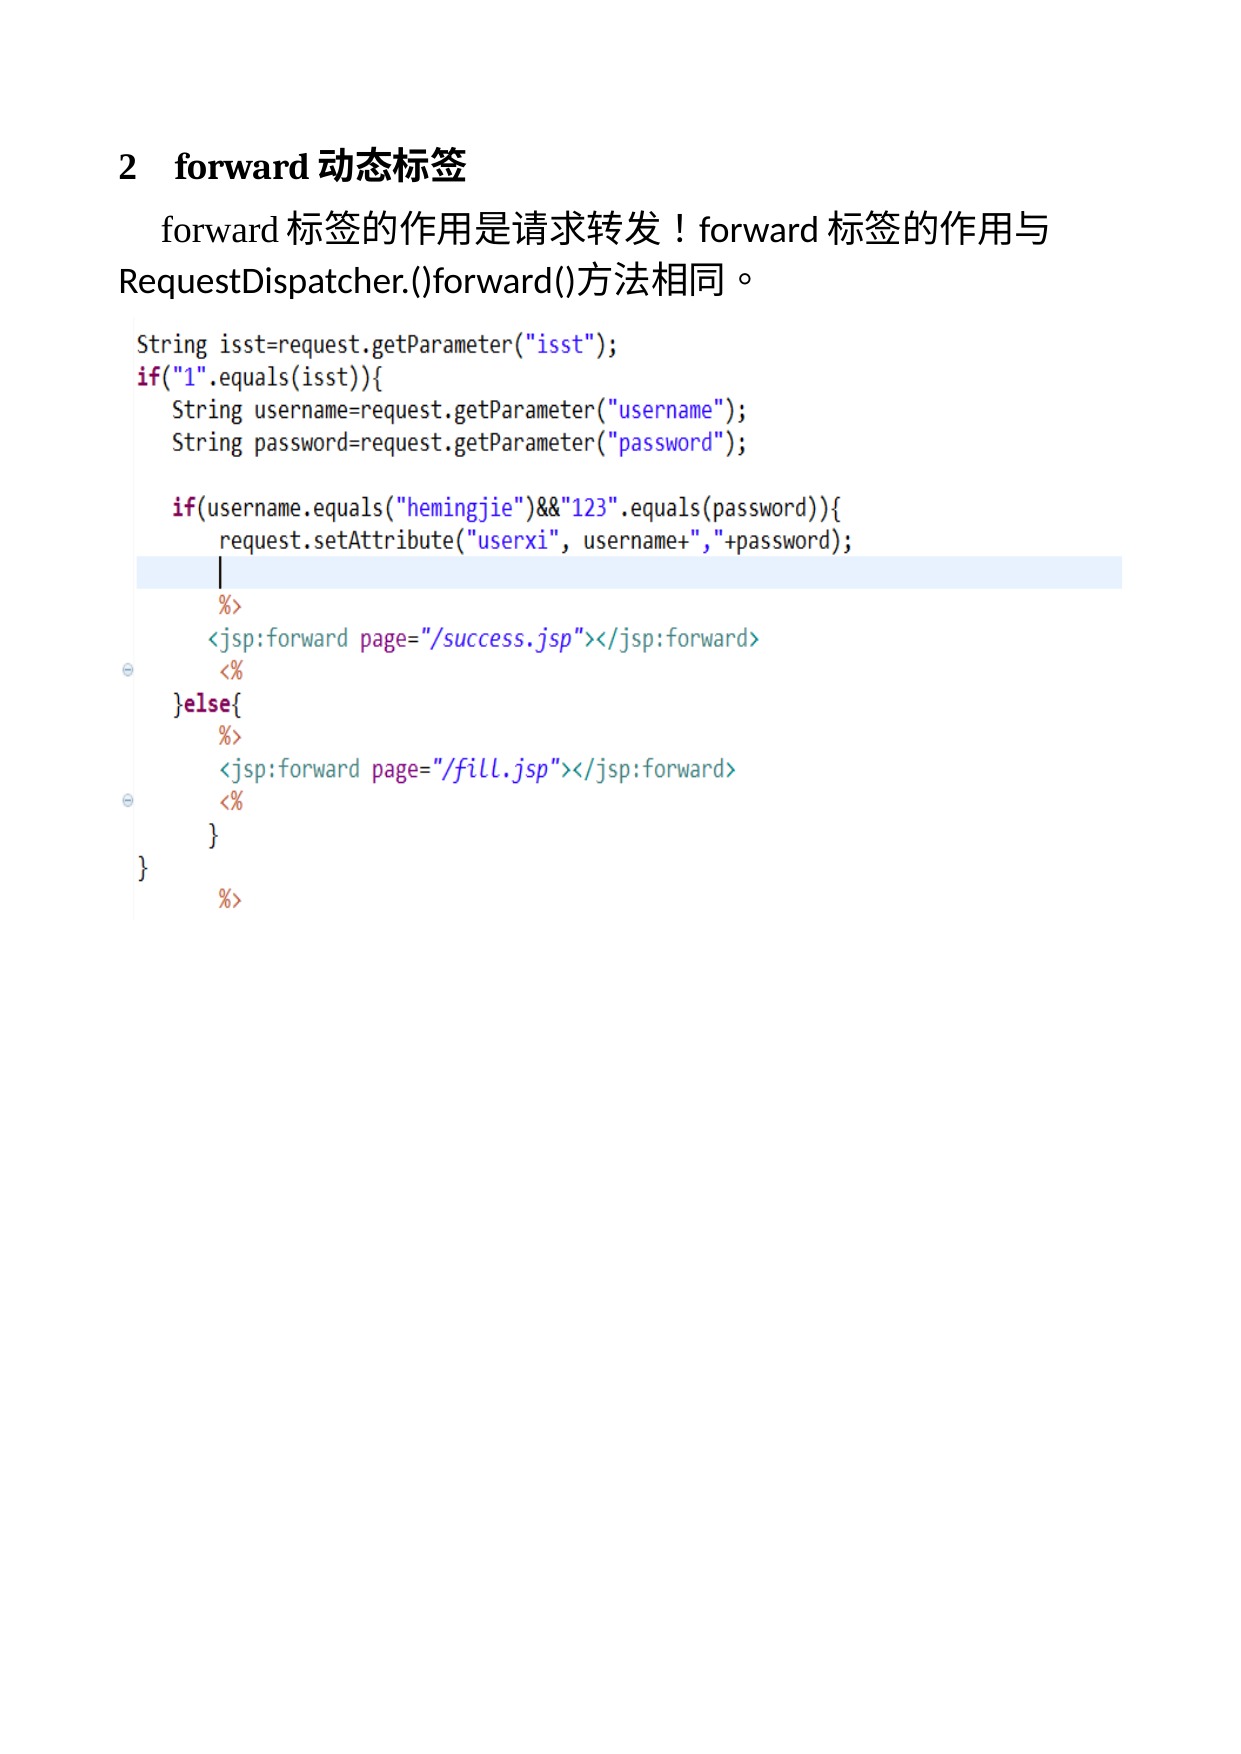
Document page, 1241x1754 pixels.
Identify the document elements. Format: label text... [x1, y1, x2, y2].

subtitle 2 forward动态标签 [118, 139, 1122, 190]
picture [118, 317, 1123, 920]
text forward标签的作用是请求转发！forward标签的作用与RequestDispatcher.()forward()方法相同。 [118, 202, 1122, 304]
